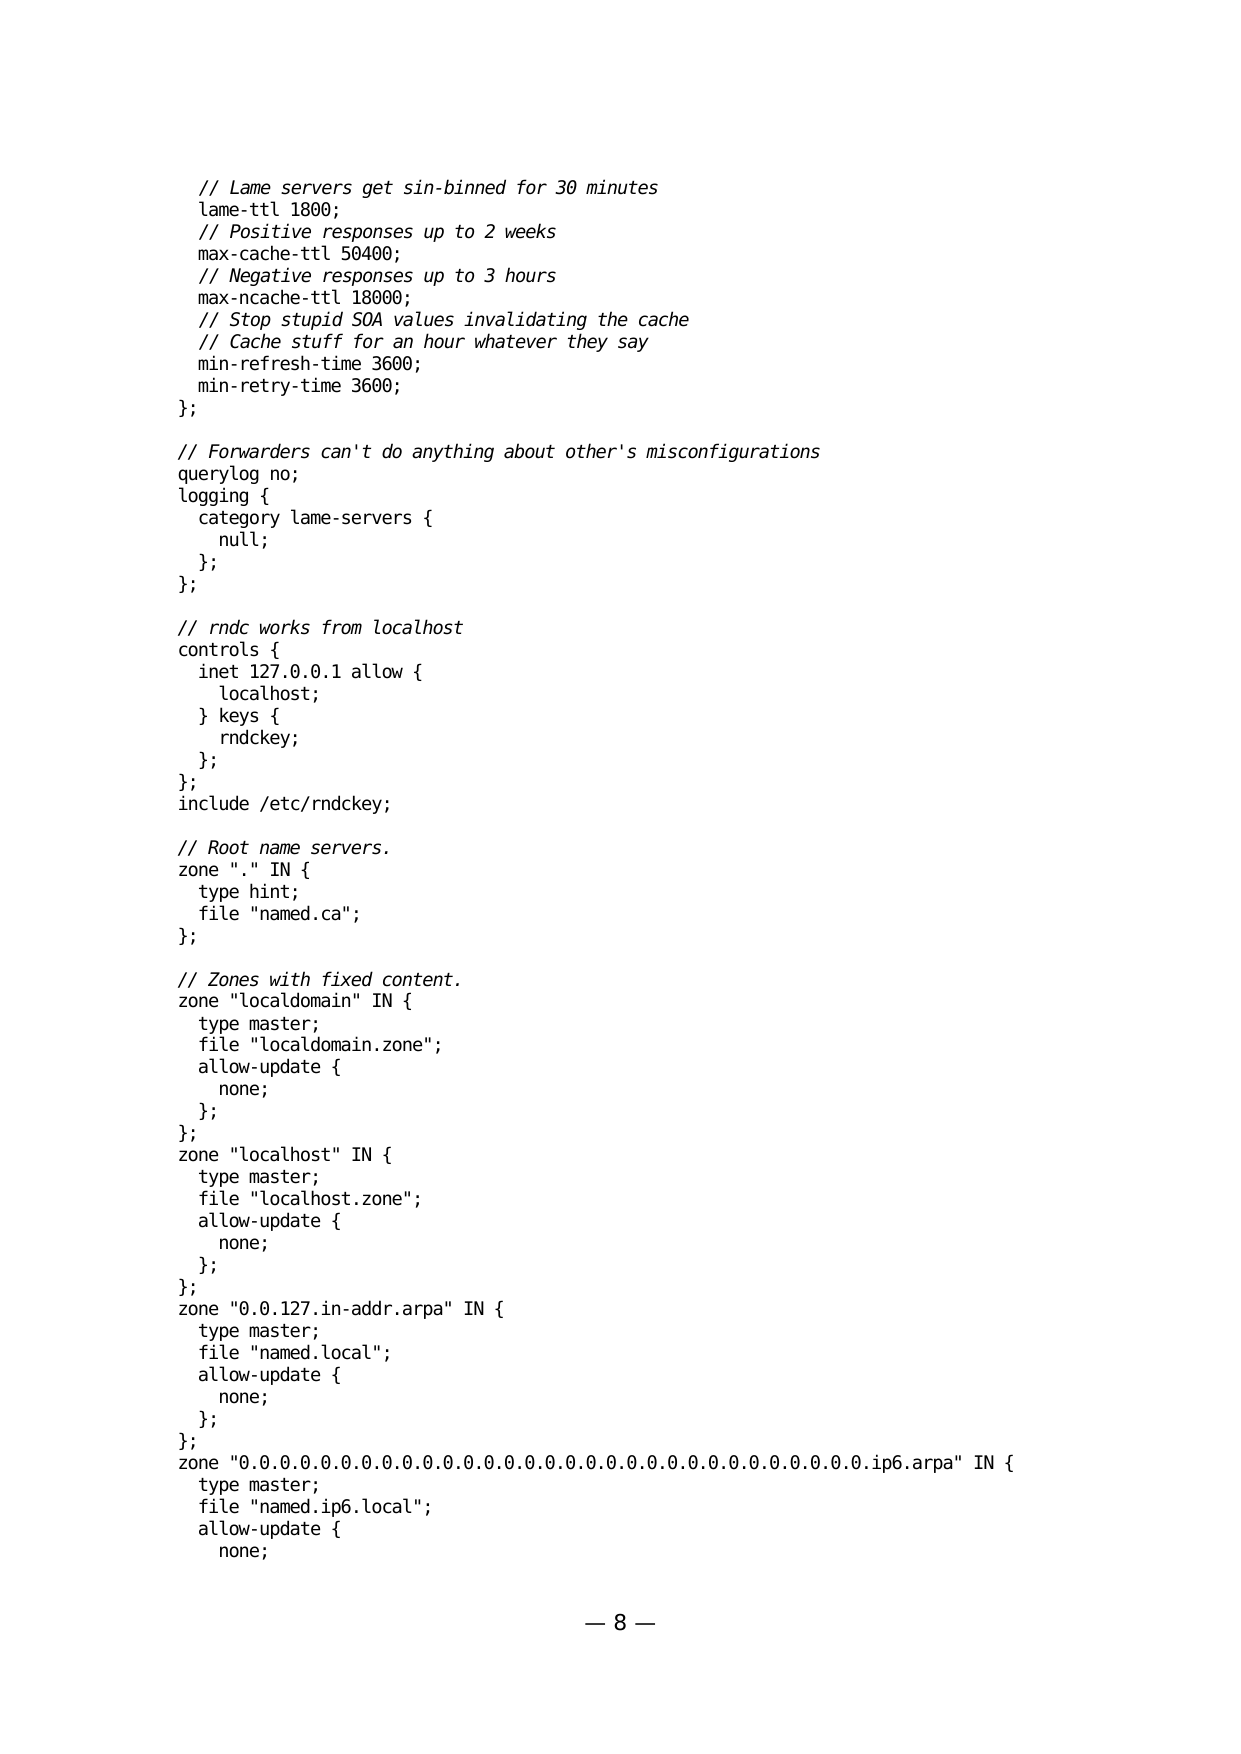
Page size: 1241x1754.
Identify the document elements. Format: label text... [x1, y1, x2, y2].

text include /etc/rndckey; [177, 793, 1122, 814]
text querylog no; [177, 463, 1122, 485]
text }; [177, 1254, 1122, 1276]
text type master; [177, 1012, 1122, 1034]
text max-ncache-ttl 18000; [177, 287, 1122, 309]
text allow-update { [177, 1518, 1122, 1540]
text // Lame servers get sin-binned for 30 minutes [177, 177, 1122, 199]
text type hint; [177, 881, 1122, 902]
text zone "localdomain" IN { [177, 990, 1122, 1012]
text null; [177, 529, 1122, 551]
text }; [177, 771, 1122, 793]
text file "named.ip6.local"; [177, 1496, 1122, 1518]
text controls { [177, 639, 1122, 661]
text }; [177, 1122, 1122, 1144]
text file "named.local"; [177, 1342, 1122, 1364]
text // Zones with fixed content. [177, 968, 1122, 990]
text min-retry-time 3600; [177, 375, 1122, 397]
text localhost; [177, 683, 1122, 705]
text }; [177, 551, 1122, 573]
text min-refresh-time 3600; [177, 353, 1122, 375]
text max-cache-ttl 50400; [177, 243, 1122, 265]
text // Negative responses up to 3 hours [177, 265, 1122, 287]
text // Positive responses up to 2 weeks [177, 221, 1122, 243]
text // Stop stupid SOA values invalidating the cache [177, 309, 1122, 331]
text }; [177, 1430, 1122, 1452]
text }; [177, 1100, 1122, 1122]
text // Root name servers. [177, 837, 1122, 858]
text none; [177, 1232, 1122, 1254]
text }; [177, 1408, 1122, 1430]
text allow-update { [177, 1210, 1122, 1232]
text inet 127.0.0.1 allow { [177, 661, 1122, 683]
text logging { [177, 485, 1122, 507]
text }; [177, 749, 1122, 771]
text // Cache stuff for an hour whatever they say [177, 331, 1122, 353]
text }; [177, 924, 1122, 946]
text // Forwarders can't do anything about other's misconfigurations [177, 441, 1122, 463]
text }; [177, 397, 1122, 419]
text allow-update { [177, 1056, 1122, 1078]
text file "localhost.zone"; [177, 1188, 1122, 1210]
text zone "localhost" IN { [177, 1144, 1122, 1166]
text type master; [177, 1166, 1122, 1188]
text zone "0.0.0.0.0.0.0.0.0.0.0.0.0.0.0.0.0.0.0.0.0.0.0.0.0.0.0.0.0.0.0.ip6.arpa" IN { [177, 1452, 1122, 1474]
text } keys { [177, 705, 1122, 727]
text }; [177, 573, 1122, 595]
text file "named.ca"; [177, 902, 1122, 924]
text type master; [177, 1320, 1122, 1342]
text none; [177, 1540, 1122, 1562]
text }; [177, 1276, 1122, 1298]
text type master; [177, 1474, 1122, 1496]
text allow-update { [177, 1364, 1122, 1386]
text zone "0.0.127.in-addr.arpa" IN { [177, 1298, 1122, 1320]
text file "localdomain.zone"; [177, 1034, 1122, 1056]
text none; [177, 1386, 1122, 1408]
text category lame-servers { [177, 507, 1122, 529]
text zone "." IN { [177, 858, 1122, 881]
text none; [177, 1078, 1122, 1100]
text // rndc works from localhost [177, 617, 1122, 639]
text lame-ttl 1800; [177, 199, 1122, 221]
text rndckey; [177, 727, 1122, 749]
